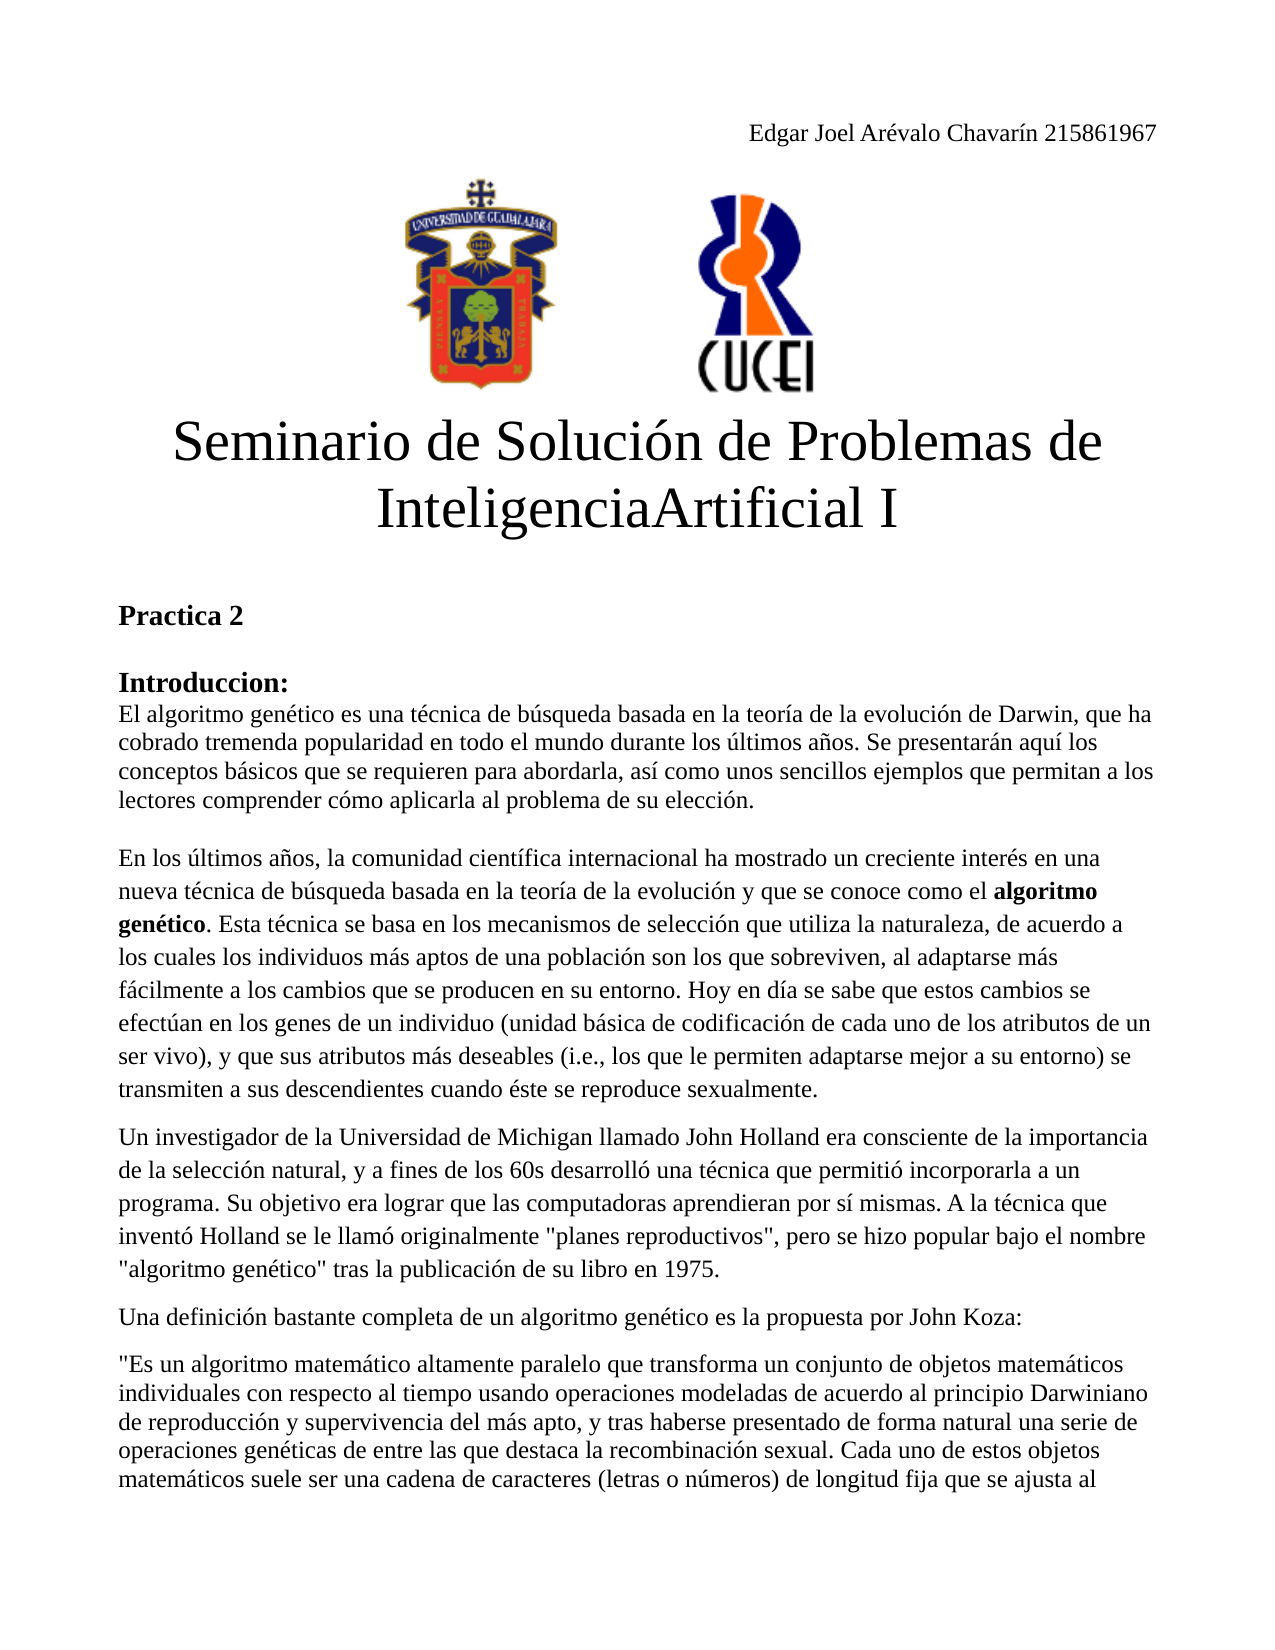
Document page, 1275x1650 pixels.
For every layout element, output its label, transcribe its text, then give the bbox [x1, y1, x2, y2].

picture [379, 176, 576, 399]
text Una definición bastante completa de un algoritmo genético es la propuesta por John Koza: [118, 1302, 1157, 1330]
picture [686, 192, 829, 402]
text Seminario de Solución de Problemas de InteligenciaArtificial I [118, 406, 1157, 541]
subtitle El algoritmo genético es una técnica de búsqueda basada en la teoría de la evolución de Darwin, que ha cobrado tremenda popularidad en todo el mundo durante los últimos años. Se presentarán aquí los conceptos básicos que se requieren para abordarla, así como unos sencillos ejemplos que permitan a los lectores comprender cómo aplicarla al problema de su elección. [118, 699, 1157, 814]
text En los últimos años, la comunidad científica internacional ha mostrado un creciente interés en una nueva técnica de búsqueda basada en la teoría de la evolución y que se conoce como el algoritmo genético. Esta técnica se basa en los mecanismos de selección que utiliza la naturaleza, de acuerdo a los cuales los individuos más aptos de una población son los que sobreviven, al adaptarse más fácilmente a los cambios que se producen en su entorno. Hoy en día se sabe que estos cambios se efectúan en los genes de un individuo (unidad básica de codificación de cada uno de los atributos de un ser vivo), y que sus atributos más deseables (i.e., los que le permiten adaptarse mejor a su entorno) se transmiten a sus descendientes cuando éste se reproduce sexualmente. [118, 843, 1157, 1103]
subtitle "Es un algoritmo matemático altamente paralelo que transforma un conjunto de objetos matemáticos individuales con respecto al tiempo usando operaciones modeladas de acuerdo al principio Darwiniano de reproducción y supervivencia del más apto, y tras haberse presentado de forma natural una serie de operaciones genéticas de entre las que destaca la recombinación sexual. Cada uno de estos objetos matemáticos suele ser una cadena de caracteres (letras o números) de longitud fija que se ajusta al [118, 1349, 1157, 1493]
text Un investigador de la Universidad de Michigan llamado John Holland era consciente de la importancia de la selección natural, y a fines de los 60s desarrolló una técnica que permitió incorporarla a un programa. Su objetivo era lograr que las computadoras aprendieran por sí mismas. A la técnica que inventó Holland se le llamó originalmente "planes reproductivos", pero se hizo popular bajo el nombre "algoritmo genético" tras la publicación de su libro en 1975. [118, 1122, 1157, 1283]
text Introduccion: [118, 665, 1157, 699]
text Practica 2 [118, 598, 1157, 632]
